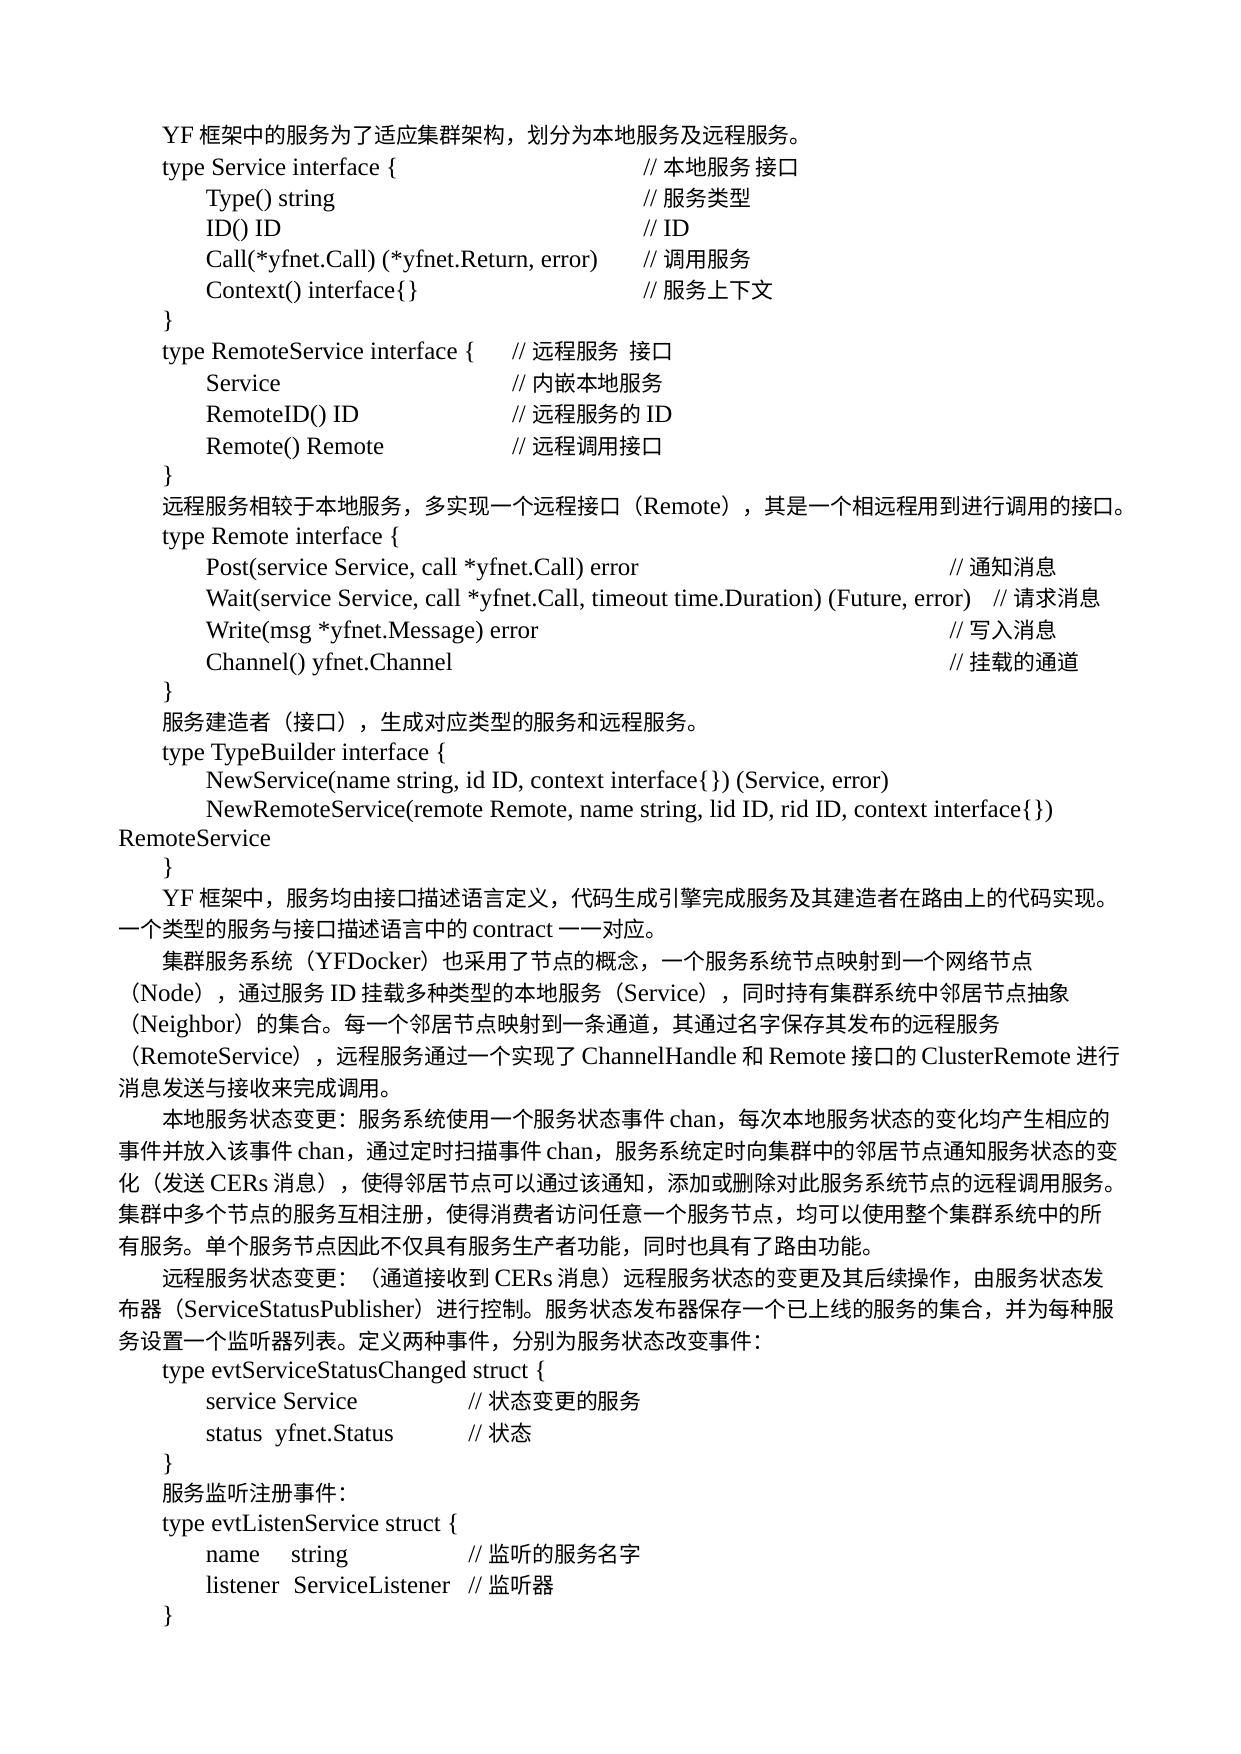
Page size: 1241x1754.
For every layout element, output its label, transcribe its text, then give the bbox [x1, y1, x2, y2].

text } [118, 852, 1122, 881]
text 远程服务状态变更：（通道接收到CERs消息）远程服务状态的变更及其后续操作，由服务状态发布器（ServiceStatusPublisher）进行控制。服务状态发布器保存一个已上线的服务的集合，并为每种服务设置一个监听器列表。定义两种事件，分别为服务状态改变事件： type evtServiceStatusChanged struct { [118, 1261, 1122, 1384]
text type Remote interface { [118, 521, 1122, 550]
text } [118, 1600, 1122, 1629]
text YF框架中，服务均由接口描述语言定义，代码生成引擎完成服务及其建造者在路由上的代码实现。一个类型的服务与接口描述语言中的contract一一对应。 [118, 881, 1122, 944]
text type TypeBuilder interface { [118, 737, 1122, 766]
text Remote() Remote // 远程调用接口 [118, 429, 1122, 461]
text 集群服务系统（YFDocker）也采用了节点的概念，一个服务系统节点映射到一个网络节点（Node），通过服务ID挂载多种类型的本地服务（Service），同时持有集群系统中邻居节点抽象（Neighbor）的集合。每一个邻居节点映射到一条通道，其通过名字保存其发布的远程服务（RemoteService），远程服务通过一个实现了ChannelHandle和Remote接口的ClusterRemote进行消息发送与接收来完成调用。 [118, 944, 1122, 1102]
text 本地服务状态变更：服务系统使用一个服务状态事件chan，每次本地服务状态的变化均产生相应的事件并放入该事件chan，通过定时扫描事件chan，服务系统定时向集群中的邻居节点通知服务状态的变化（发送CERs消息），使得邻居节点可以通过该通知，添加或删除对此服务系统节点的远程调用服务。集群中多个节点的服务互相注册，使得消费者访问任意一个服务节点，均可以使用整个集群系统中的所有服务。单个服务节点因此不仅具有服务生产者功能，同时也具有了路由功能。 [118, 1102, 1122, 1261]
text Context() interface{} // 服务上下文 [118, 273, 1122, 305]
text Wait(service Service, call *yfnet.Call, timeout time.Duration) (Future, error) // 请求消息 [118, 581, 1122, 613]
text type Service interface { // 本地服务 接口 [118, 150, 1122, 181]
text } [118, 461, 1122, 489]
text service Service // 状态变更的服务 [118, 1384, 1122, 1416]
text YF框架中的服务为了适应集群架构，划分为本地服务及远程服务。 [118, 118, 1122, 150]
text type evtListenService struct { [118, 1508, 1122, 1537]
text NewRemoteService(remote Remote, name string, lid ID, rid ID, context interface{}) RemoteService [118, 794, 1122, 852]
text Post(service Service, call *yfnet.Call) error // 通知消息 [118, 550, 1122, 581]
text } [118, 1448, 1122, 1476]
text status yfnet.Status // 状态 [118, 1416, 1122, 1448]
text RemoteID() ID // 远程服务的ID [118, 397, 1122, 429]
text Call(*yfnet.Call) (*yfnet.Return, error) // 调用服务 [118, 242, 1122, 273]
text Write(msg *yfnet.Message) error // 写入消息 [118, 613, 1122, 645]
text ID() ID // ID [118, 213, 1122, 242]
text } [118, 305, 1122, 334]
text 服务建造者（接口），生成对应类型的服务和远程服务。 [118, 705, 1122, 737]
text Channel() yfnet.Channel // 挂载的通道 [118, 645, 1122, 676]
text listener ServiceListener // 监听器 [118, 1568, 1122, 1600]
text type RemoteService interface { // 远程服务 接口 [118, 334, 1122, 366]
text 服务监听注册事件： [118, 1476, 1122, 1508]
text NewService(name string, id ID, context interface{}) (Service, error) [118, 766, 1122, 794]
text 远程服务相较于本地服务，多实现一个远程接口（Remote），其是一个相远程用到进行调用的接口。 [118, 489, 1122, 521]
text name string // 监听的服务名字 [118, 1537, 1122, 1568]
text Type() string // 服务类型 [118, 181, 1122, 213]
text } [118, 676, 1122, 705]
text Service // 内嵌本地服务 [118, 366, 1122, 397]
